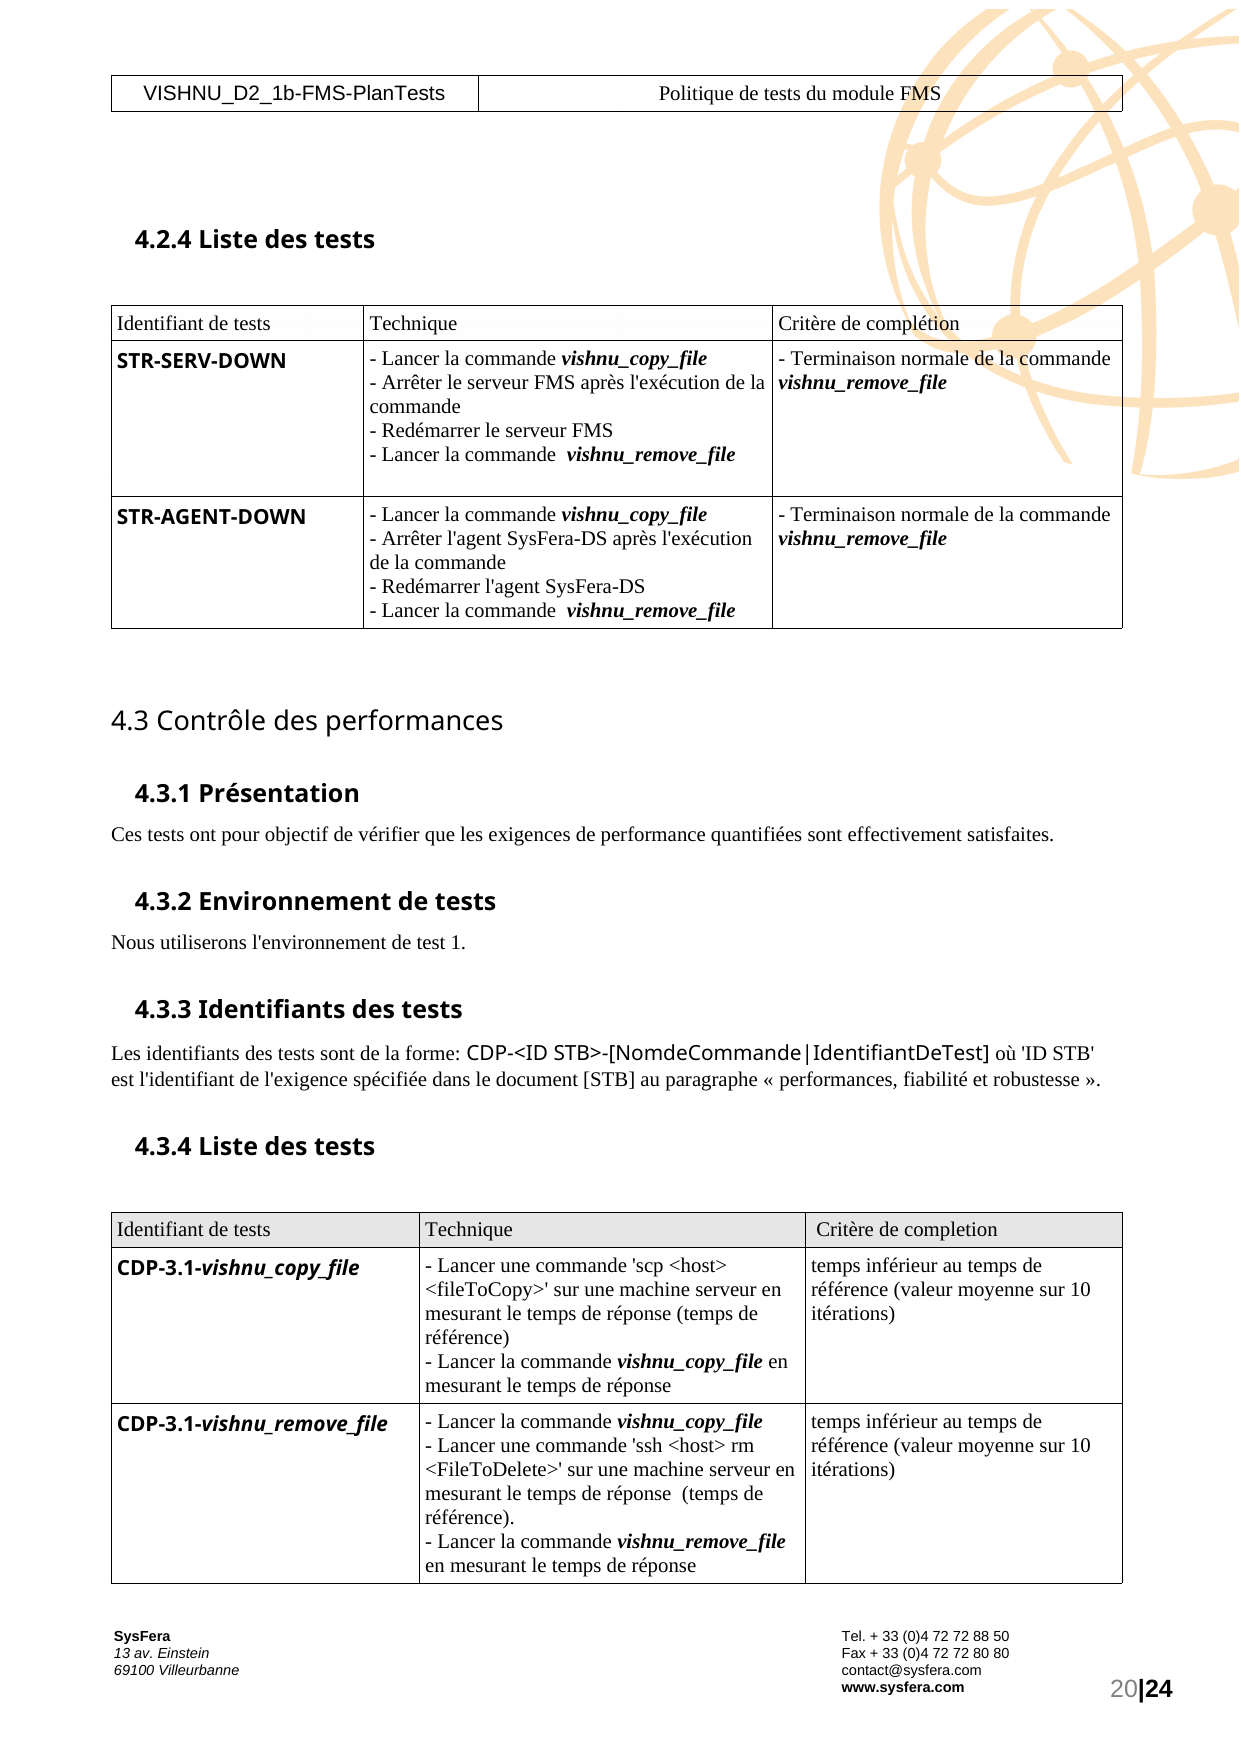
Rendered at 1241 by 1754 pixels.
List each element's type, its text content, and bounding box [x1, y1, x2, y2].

table_cell - Terminaison normale de la commande vishnu_remove_file [773, 497, 1122, 628]
table_cell STR-AGENT-DOWN [112, 497, 363, 628]
picture [364, 306, 772, 340]
table_cell - Lancer une commande 'scp <host> <fileToCopy>' sur une machine serveur en mesurant le temps de réponse (temps de référence) - Lancer la commande vishnu_copy_file en mesurant le temps de réponse [420, 1248, 805, 1403]
picture [112, 306, 363, 340]
subtitle Présentation [134, 776, 1122, 810]
subtitle Identifiants des tests [134, 992, 1122, 1026]
text Ces tests ont pour objectif de vérifier que les exigences de performance quantifiées sont effectivement satisfaites. [111, 822, 1122, 846]
subtitle Environnement de tests [134, 884, 1122, 918]
picture [112, 341, 363, 479]
picture [773, 306, 1122, 340]
picture [364, 341, 772, 479]
table_cell CDP-3.1-vishnu_remove_file [112, 1404, 419, 1583]
table_cell CDP-3.1-vishnu_copy_file [112, 1248, 419, 1403]
picture [773, 341, 1122, 479]
table_cell - Lancer la commande vishnu_copy_file - Lancer une commande 'ssh <host> rm <FileToDelete>' sur une machine serveur en mesurant le temps de réponse (temps de référence). - Lancer la commande vishnu_remove_file en mesurant le temps de réponse [420, 1404, 805, 1583]
table_header Identifiant de tests [112, 1213, 419, 1247]
text Les identifiants des tests sont de la forme: CDP-<ID STB>-[NomdeCommande|IdentifiantDeTest] où 'ID STB' est l'identifiant de l'exigence spécifiée dans le document [STB] au paragraphe « performances, fiabilité et robustesse ». [111, 1038, 1122, 1091]
subtitle Liste des tests [134, 1128, 1122, 1162]
table_header Technique [420, 1213, 805, 1247]
table_header Critère de completion [806, 1213, 1122, 1247]
table_cell - Terminaison normale de la commande vishnu_remove_file [773, 481, 1122, 496]
table_cell STR-SERV-DOWN [112, 481, 363, 496]
subtitle Contrôle des performances [111, 701, 1122, 738]
text Nous utiliserons l'environnement de test 1. [111, 930, 1122, 954]
table_cell temps inférieur au temps de référence (valeur moyenne sur 10 itérations) [806, 1248, 1122, 1403]
table_cell - Lancer la commande vishnu_copy_file - Arrêter l'agent SysFera-DS après l'exécution de la commande - Redémarrer l'agent SysFera-DS - Lancer la commande vishnu_remove_file [364, 497, 772, 628]
picture [1, 9, 1239, 479]
table_cell - Lancer la commande vishnu_copy_file - Arrêter le serveur FMS après l'exécution de la commande - Redémarrer le serveur FMS - Lancer la commande vishnu_remove_file [364, 481, 772, 496]
table_cell temps inférieur au temps de référence (valeur moyenne sur 10 itérations) [806, 1404, 1122, 1583]
